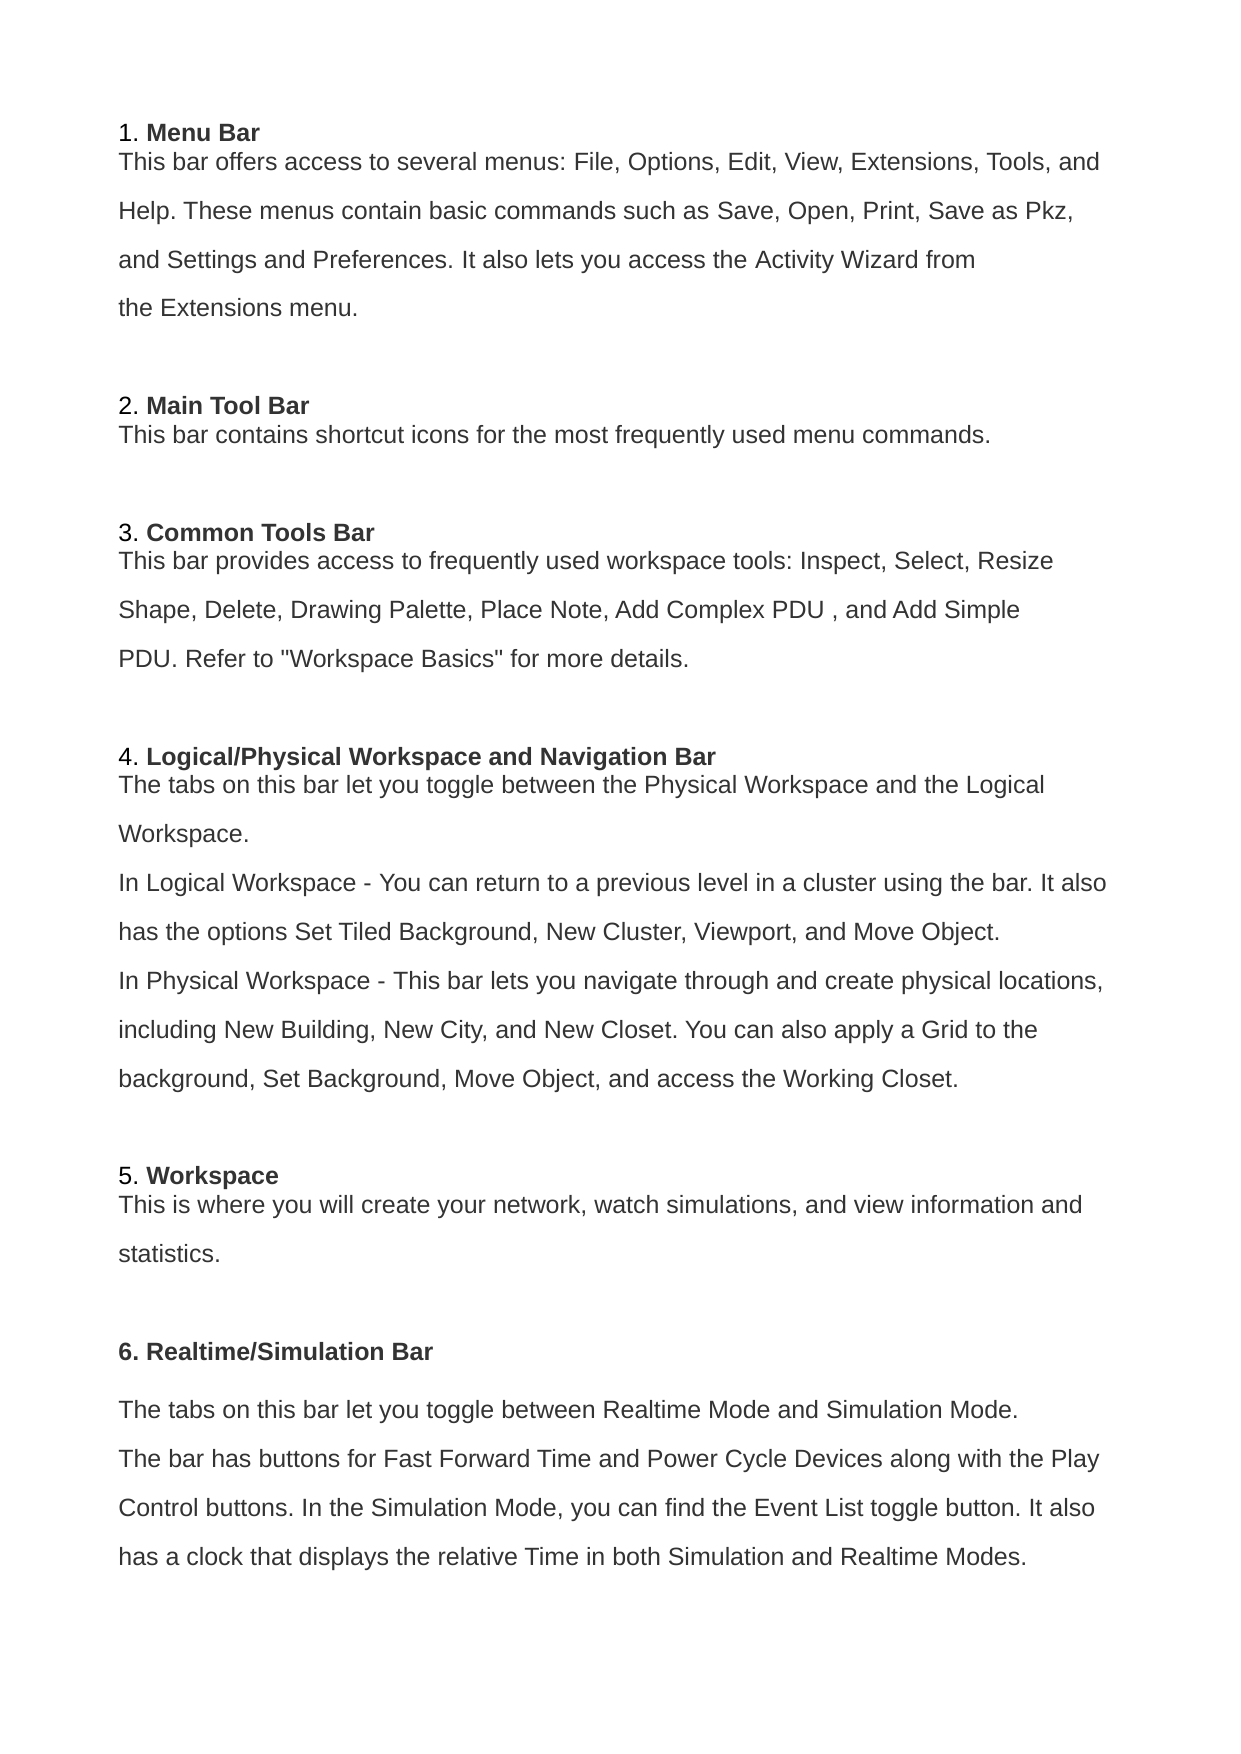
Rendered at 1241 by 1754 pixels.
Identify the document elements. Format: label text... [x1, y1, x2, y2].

text In Physical Workspace - This bar lets you navigate through and create physical locations, including New Building, New City, and New Closet. You can also apply a Grid to the background, Set Background, Move Object, and access the Working Closet. [118, 966, 1122, 1092]
text This is where you will create your network, watch simulations, and view information and statistics. [118, 1190, 1122, 1268]
text 5. Workspace [118, 1161, 1122, 1190]
text 4. Logical/Physical Workspace and Navigation Bar [118, 742, 1122, 771]
text 3. Common Tools Bar [118, 518, 1122, 546]
text In Logical Workspace - You can return to a previous level in a cluster using the bar. It also has the options Set Tiled Background, New Cluster, Viewport, and Move Object. [118, 868, 1122, 946]
text This bar provides access to frequently used workspace tools: Inspect, Select, Resize Shape, Delete, Drawing Palette, Place Note, Add Complex PDU , and Add Simple PDU. Refer to "Workspace Basics" for more details. [118, 546, 1122, 673]
text This bar contains shortcut icons for the most frequently used menu commands. [118, 420, 1122, 449]
text 6. Realtime/Simulation Bar [118, 1337, 1122, 1365]
text 1. Menu Bar [118, 118, 1122, 147]
text 2. Main Tool Bar [118, 391, 1122, 420]
text The tabs on this bar let you toggle between the Physical Workspace and the Logical Workspace. [118, 771, 1122, 848]
text The tabs on this bar let you toggle between Realtime Mode and Simulation Mode. The bar has buttons for Fast Forward Time and Power Cycle Devices along with the Play Control buttons. In the Simulation Mode, you can find the Event List toggle button. It also has a clock that displays the relative Time in both Simulation and Realtime Modes. [118, 1395, 1122, 1570]
text This bar offers access to several menus: File, Options, Edit, View, Extensions, Tools, and Help. These menus contain basic commands such as Save, Open, Print, Save as Pkz, and Settings and Preferences. It also lets you access the Activity Wizard from the Extensions menu. [118, 147, 1122, 322]
